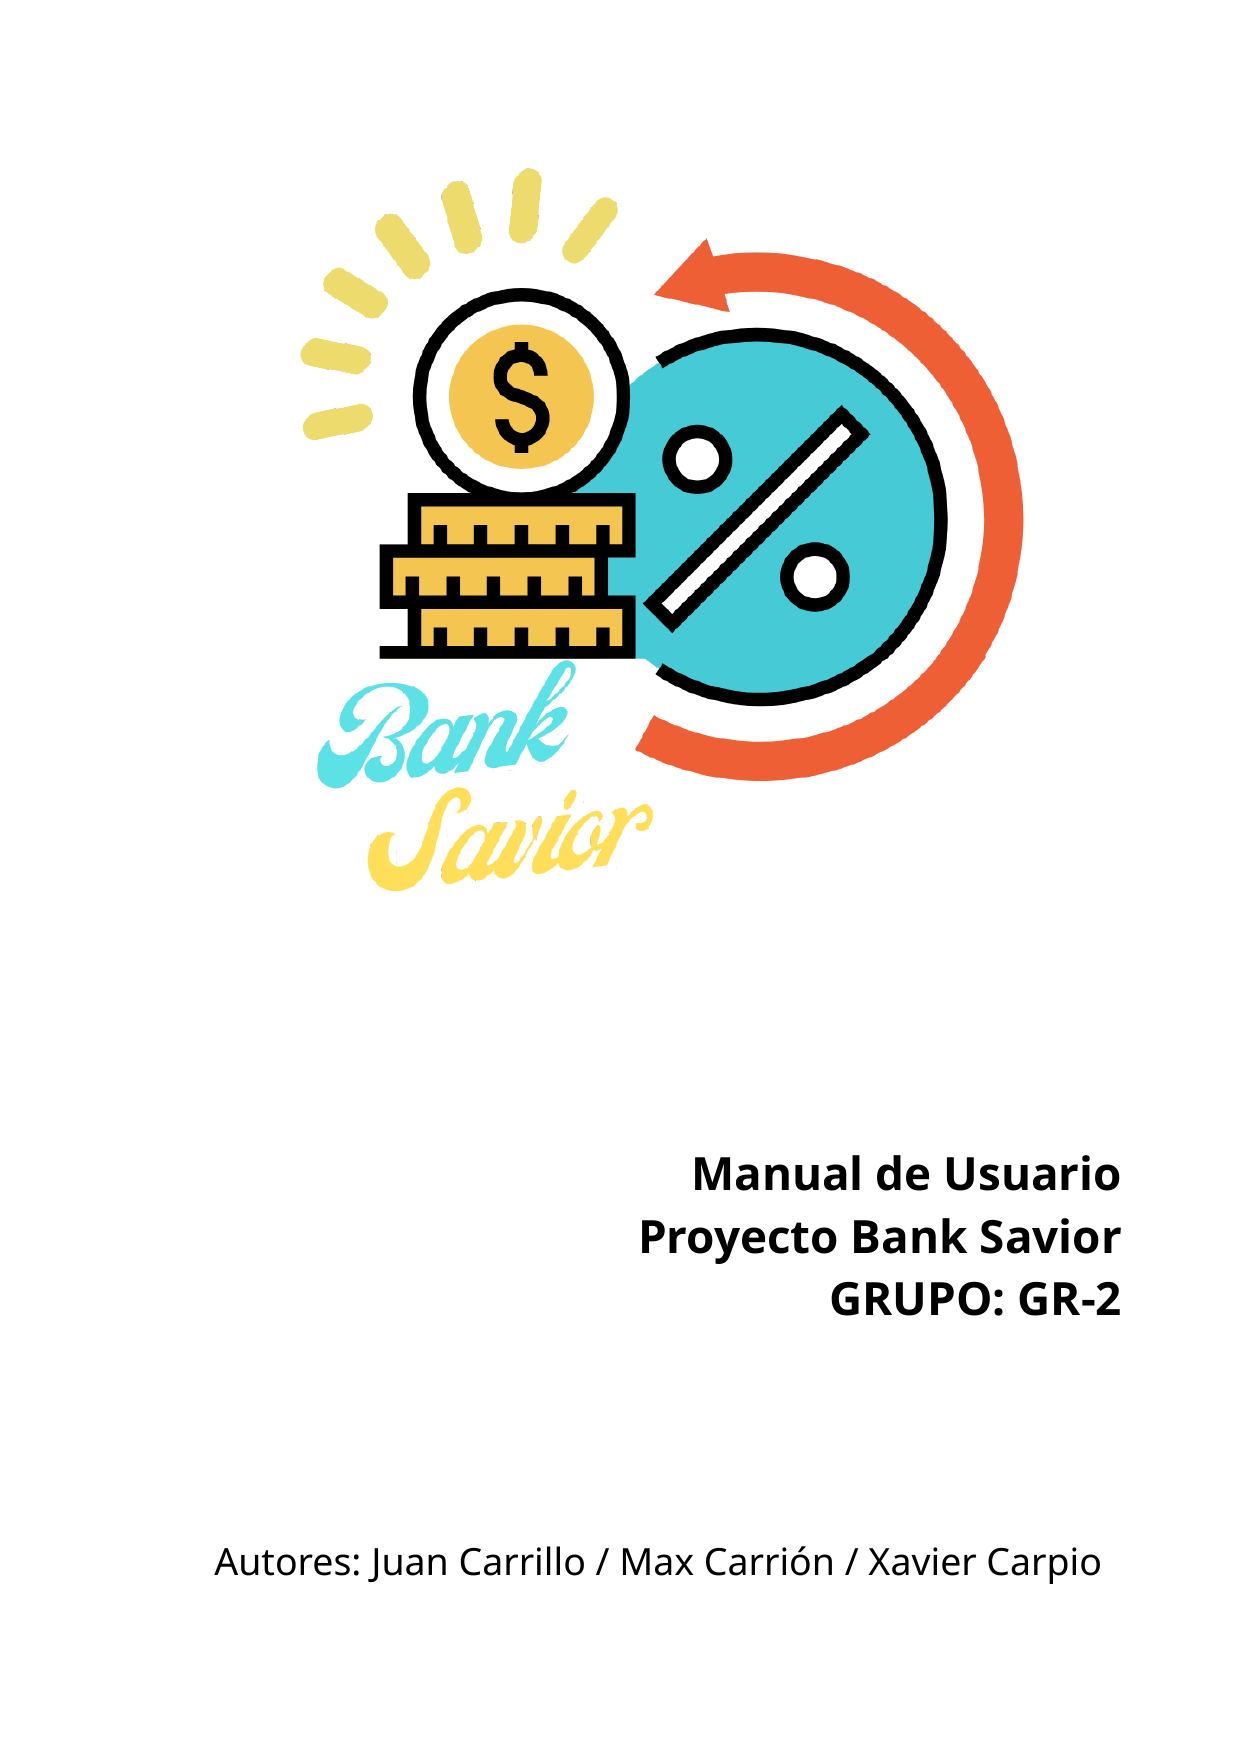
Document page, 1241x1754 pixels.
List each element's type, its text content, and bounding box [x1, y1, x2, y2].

text Proyecto Bank Savior [118, 1204, 1122, 1267]
text Manual de Usuario [118, 1142, 1122, 1204]
text Autores: Juan Carrillo / Max Carrión / Xavier Carpio [118, 1536, 1122, 1587]
text GRUPO: GR-2 [118, 1267, 1122, 1329]
